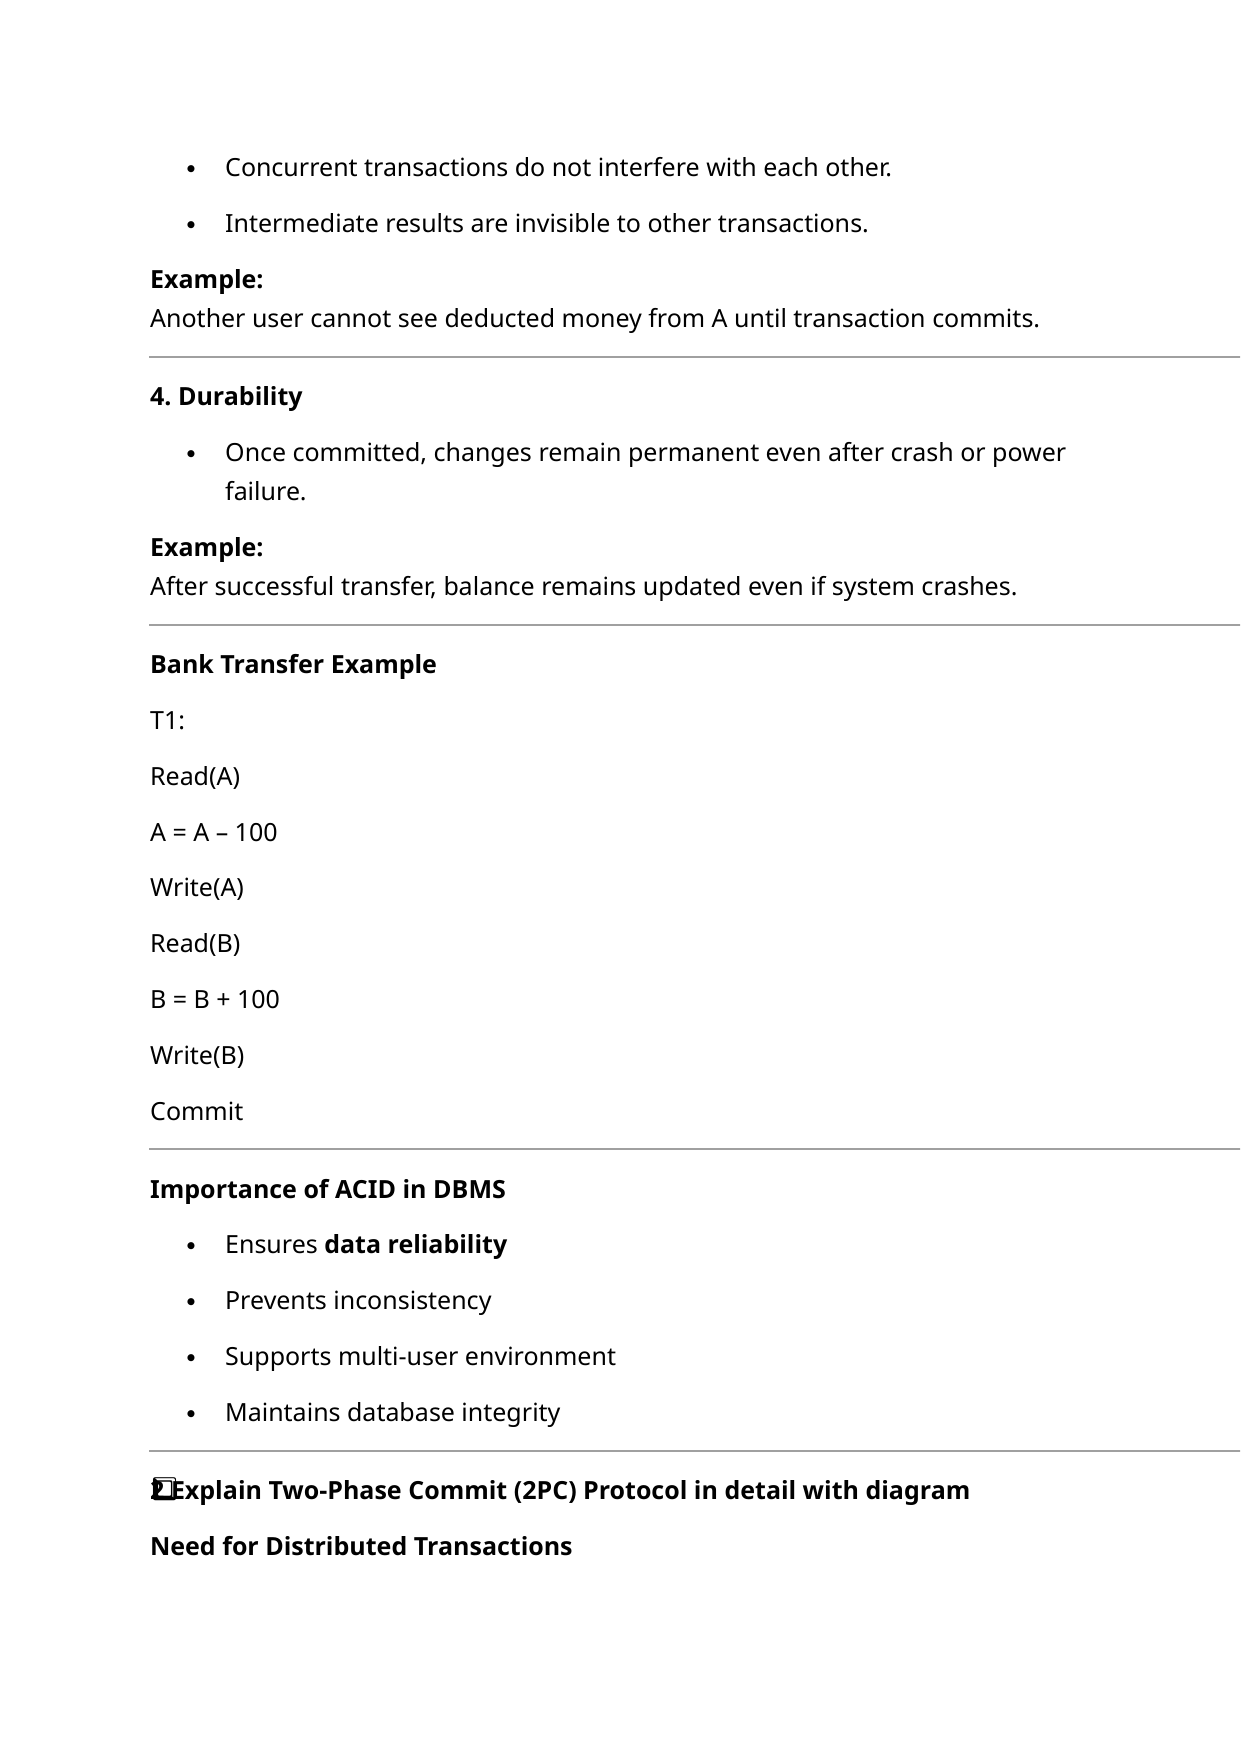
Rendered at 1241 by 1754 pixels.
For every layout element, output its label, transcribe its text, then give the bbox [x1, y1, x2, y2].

text A = A – 100 [150, 814, 1090, 848]
text Example: Another user cannot see deducted money from A until transaction commits. [150, 262, 1090, 335]
list Intermediate results are invisible to other transactions. [187, 206, 1090, 240]
list Concurrent transactions do not interfere with each other. [187, 150, 1090, 184]
text Read(B) [150, 926, 1090, 960]
text 4. Durability [150, 379, 1090, 413]
list Ensures data reliability [187, 1227, 1090, 1261]
text Bank Transfer Example [150, 647, 1090, 681]
text Commit [150, 1093, 1090, 1127]
text Read(A) [150, 758, 1090, 792]
list Maintains database integrity [187, 1394, 1090, 1429]
list Supports multi-user environment [187, 1339, 1090, 1373]
list Once committed, changes remain permanent even after crash or power failure. [187, 434, 1090, 508]
text Example: After successful transfer, balance remains updated even if system crashes. [150, 529, 1090, 603]
text Write(A) [150, 870, 1090, 904]
text T1: [150, 702, 1090, 737]
text Write(B) [150, 1037, 1090, 1072]
text Need for Distributed Transactions [150, 1528, 1090, 1562]
text B = B + 100 [150, 982, 1090, 1016]
list Prevents inconsistency [187, 1283, 1090, 1317]
text 2️⃣ Explain Two-Phase Commit (2PC) Protocol in detail with diagram [150, 1472, 1090, 1507]
text Importance of ACID in DBMS [150, 1171, 1090, 1205]
